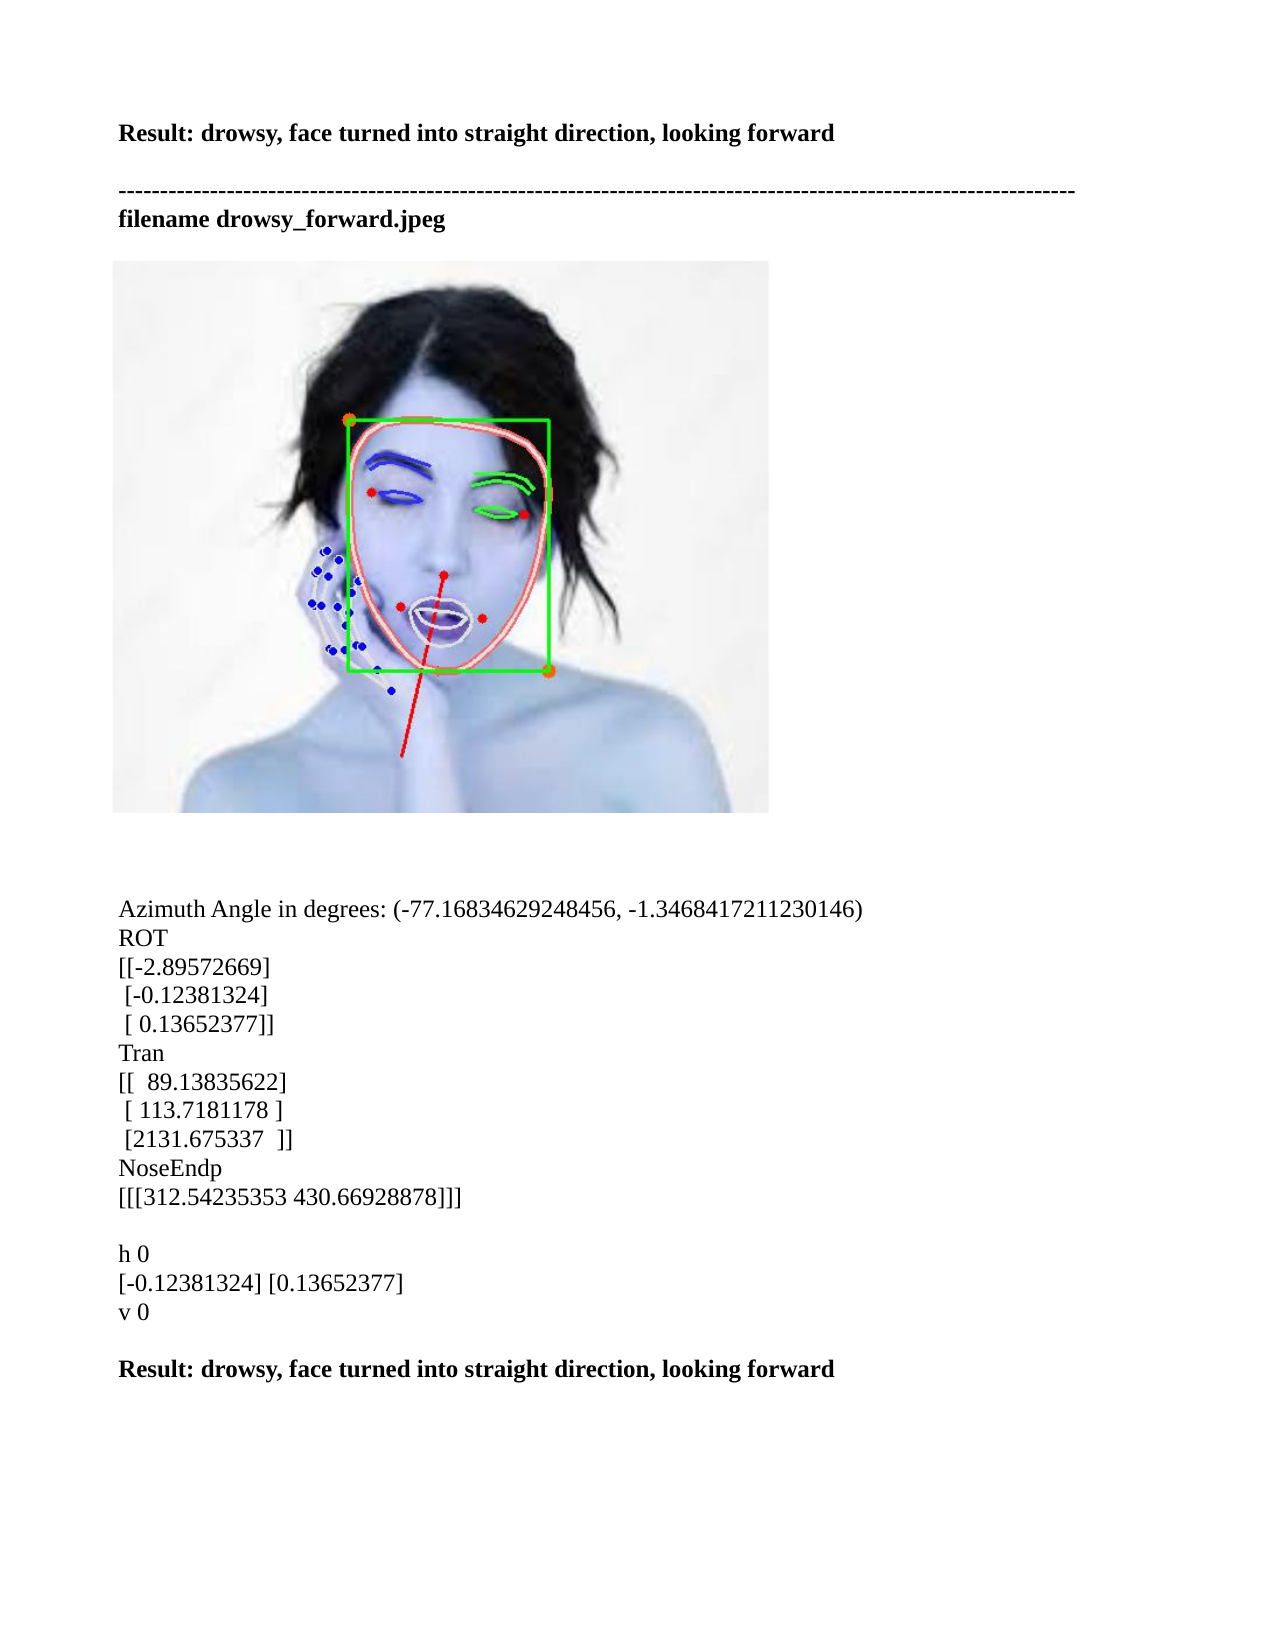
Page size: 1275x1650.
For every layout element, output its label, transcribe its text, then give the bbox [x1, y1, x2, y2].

text [[-2.89572669] [118, 952, 1157, 981]
text Result: drowsy, face turned into straight direction, looking forward [118, 118, 1157, 147]
picture [112, 261, 769, 813]
text ROT [118, 923, 1157, 952]
text v 0 [118, 1297, 1157, 1326]
text [ 113.7181178 ] [118, 1096, 1157, 1124]
text NoseEndp [118, 1153, 1157, 1182]
text [[ 89.13835622] [118, 1067, 1157, 1096]
text [[[312.54235353 430.66928878]]] [118, 1182, 1157, 1211]
text Result: drowsy, face turned into straight direction, looking forward [118, 1354, 1157, 1383]
text h 0 [118, 1239, 1157, 1268]
text ------------------------------------------------------------------------------------------------------------------- [118, 176, 1157, 204]
text [ 0.13652377]] [118, 1009, 1157, 1038]
text Tran [118, 1038, 1157, 1067]
text filename drowsy_forward.jpeg [118, 204, 1157, 233]
text [2131.675337 ]] [118, 1124, 1157, 1153]
text Azimuth Angle in degrees: (-77.16834629248456, -1.3468417211230146) [118, 894, 1157, 923]
text [-0.12381324] [118, 981, 1157, 1009]
text [-0.12381324] [0.13652377] [118, 1268, 1157, 1297]
